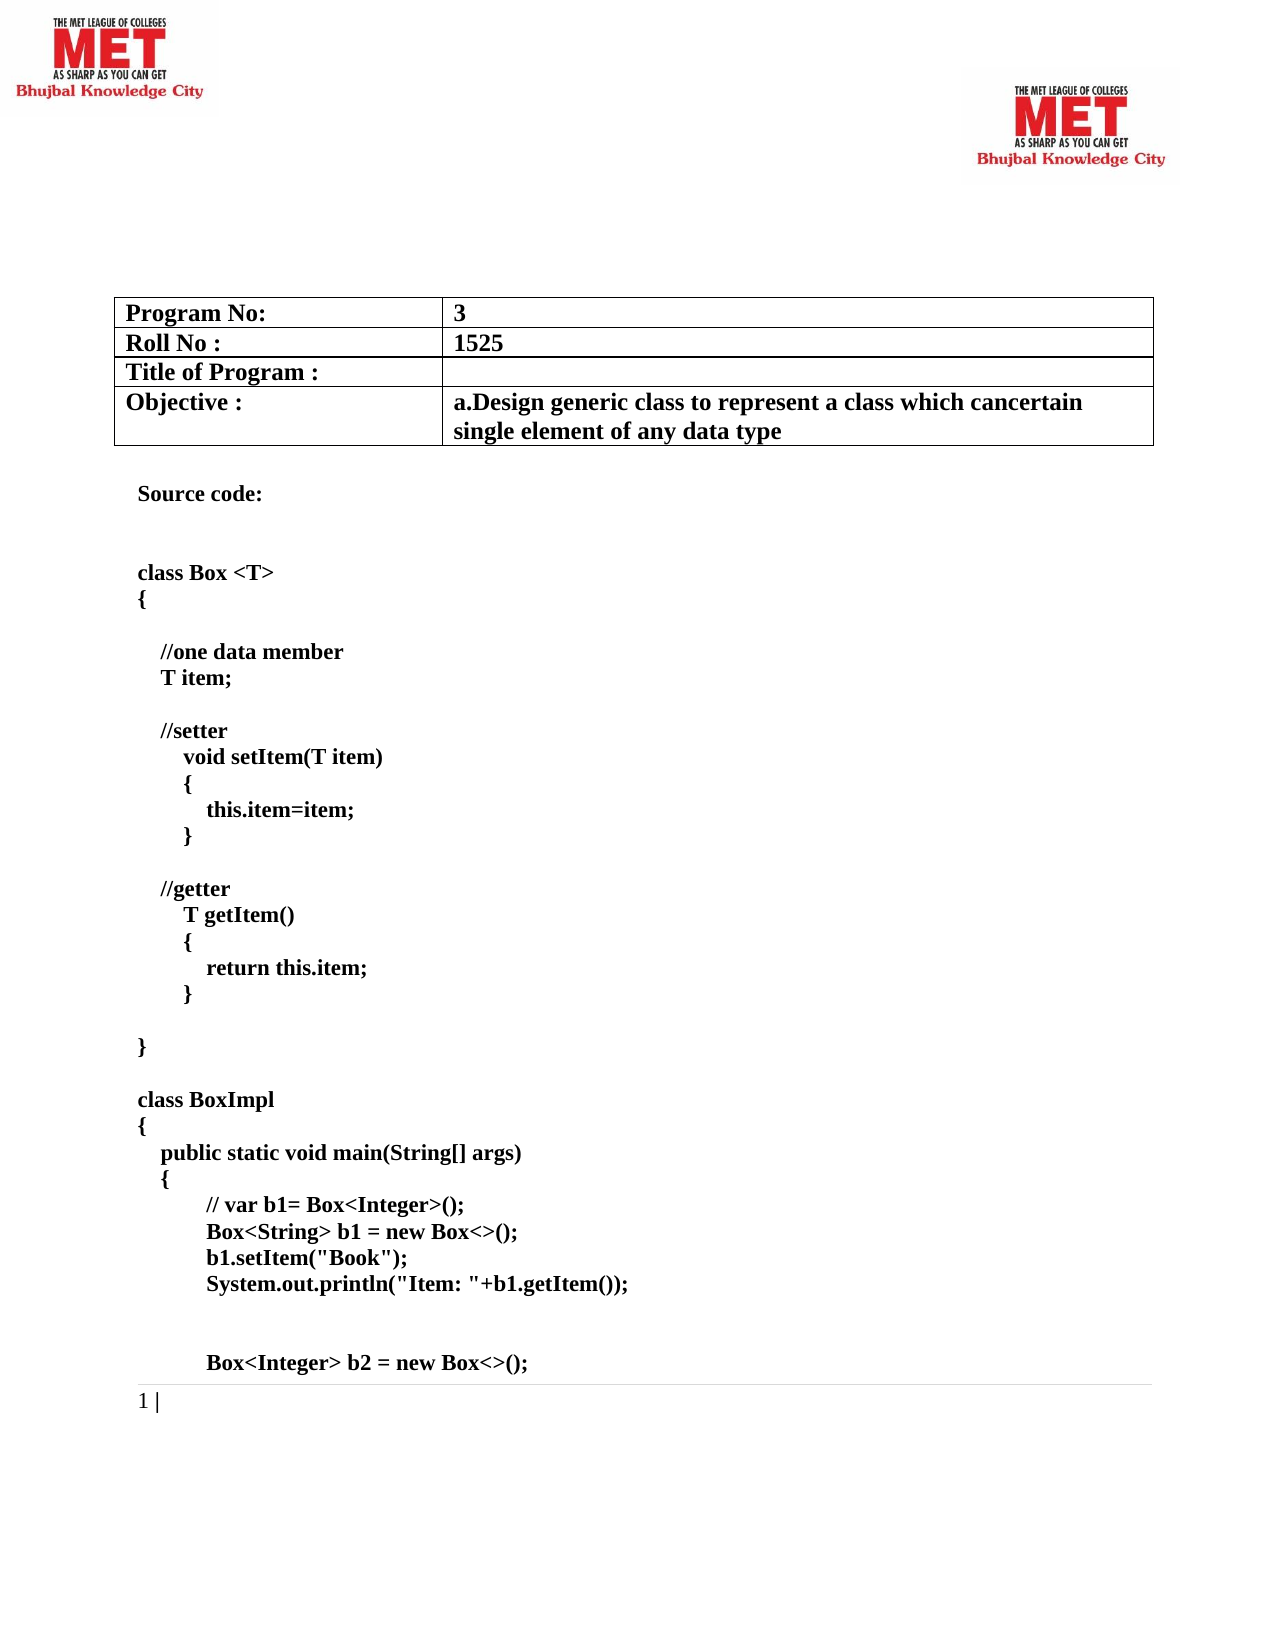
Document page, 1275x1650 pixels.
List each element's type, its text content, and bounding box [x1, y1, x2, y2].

text b1.setItem("Book"); [137, 1244, 1152, 1270]
text { [137, 585, 1152, 612]
text this.item=item; [137, 796, 1152, 822]
picture [0, 0, 1180, 185]
table_cell Title of Program : [115, 358, 442, 386]
table_header 3 [443, 298, 1153, 327]
text Box<Integer> b2 = new Box<>(); [137, 1349, 1152, 1376]
text } [137, 1033, 1152, 1059]
text } [137, 822, 1152, 849]
text { [137, 928, 1152, 954]
text class BoxImpl [137, 1086, 1152, 1112]
text //one data member [137, 638, 1152, 664]
text void setItem(T item) [137, 743, 1152, 770]
text Source code: [137, 480, 1152, 506]
table_cell [443, 358, 1153, 386]
table_cell 1525 [443, 328, 1153, 356]
text //getter [137, 875, 1152, 901]
text // var b1= Box<Integer>(); [137, 1191, 1152, 1218]
text } [137, 981, 1152, 1007]
table_header Program No: [115, 298, 442, 327]
text System.out.println("Item: "+b1.getItem()); [137, 1270, 1152, 1297]
text T getItem() [137, 901, 1152, 928]
text T item; [137, 664, 1152, 691]
table_cell a.Design generic class to represent a class which cancertain single element of any data type [443, 387, 1153, 445]
text class Box <T> [137, 559, 1152, 585]
text { [137, 1165, 1152, 1191]
text Box<String> b1 = new Box<>(); [137, 1218, 1152, 1244]
text { [137, 770, 1152, 796]
text //setter [137, 717, 1152, 743]
text public static void main(String[] args) [137, 1139, 1152, 1165]
table_cell Roll No : [115, 328, 442, 356]
text { [137, 1112, 1152, 1139]
text return this.item; [137, 954, 1152, 981]
table_cell Objective : [115, 387, 442, 445]
